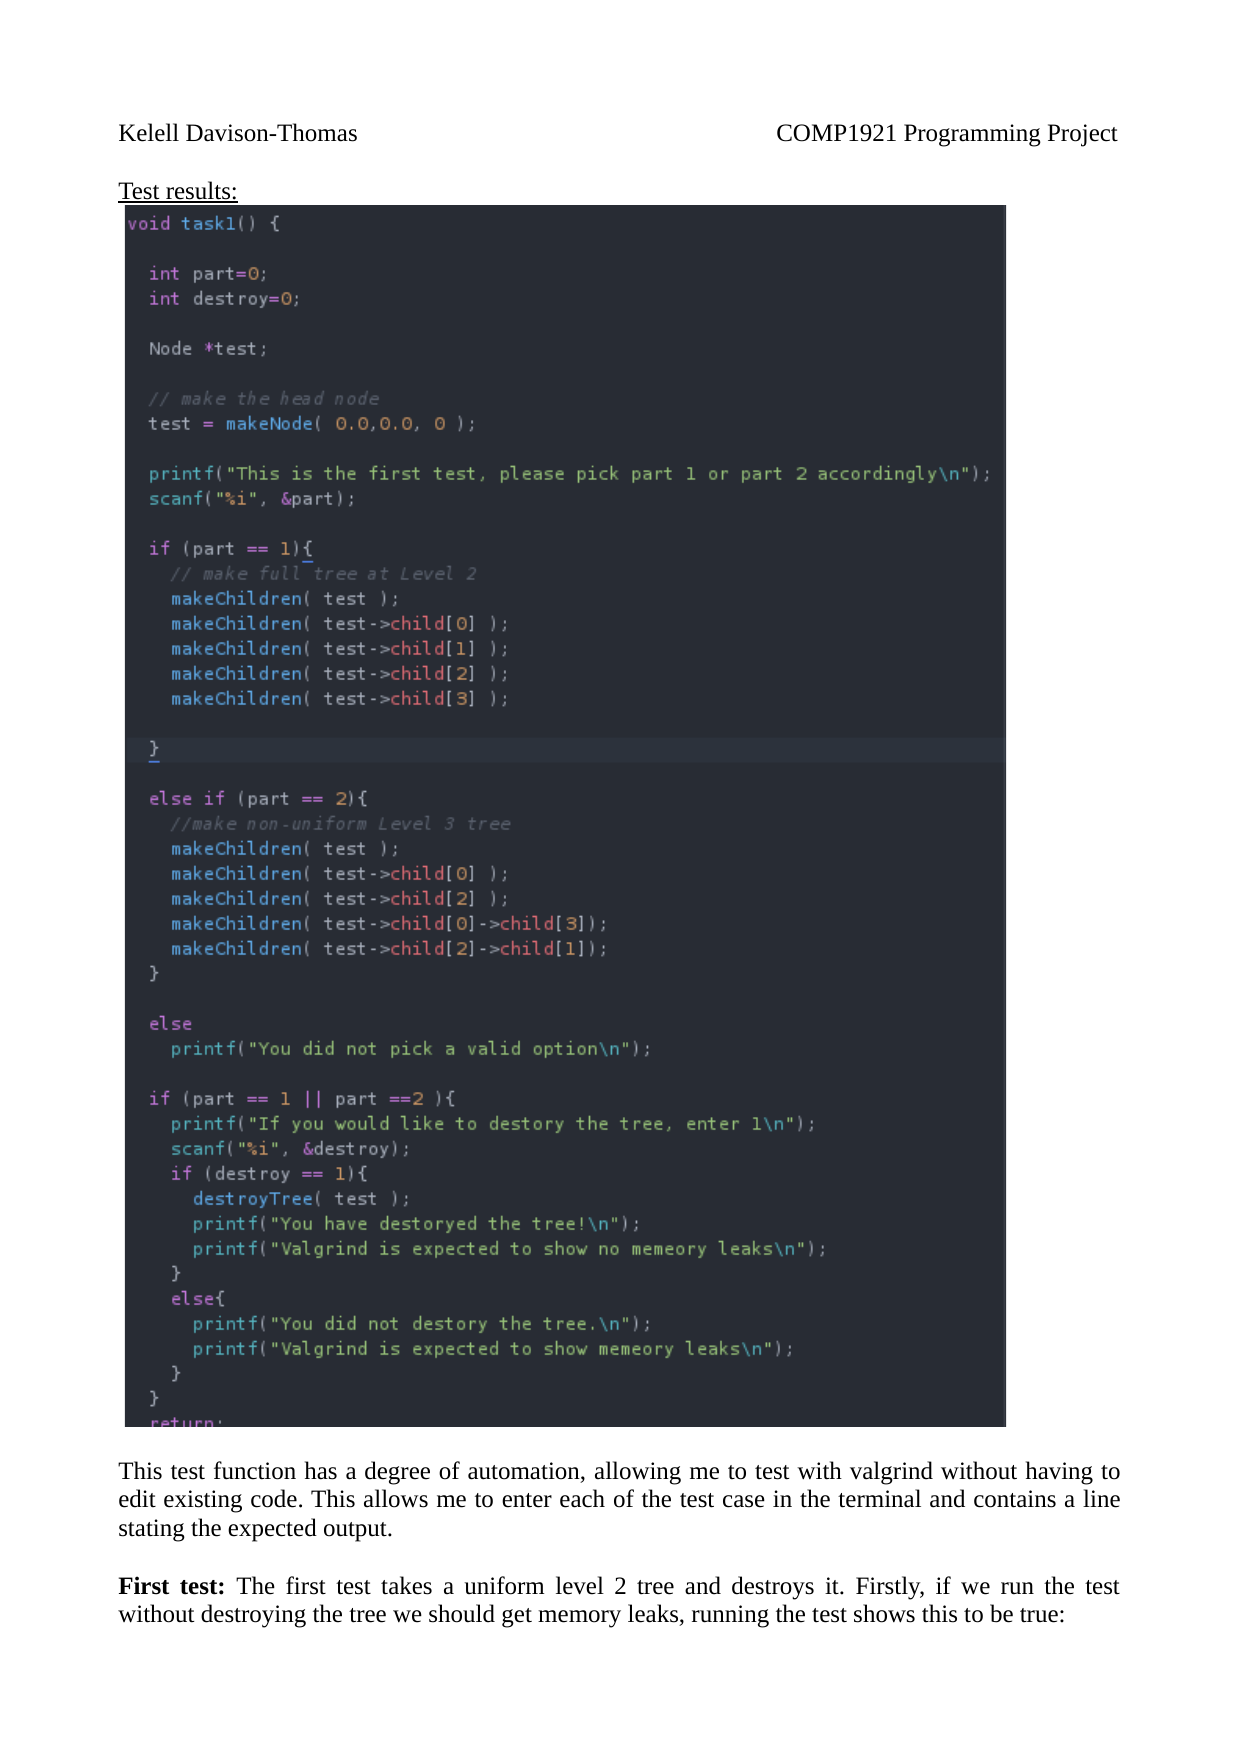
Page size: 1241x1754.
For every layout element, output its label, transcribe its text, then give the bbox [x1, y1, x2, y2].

text Test results: [118, 176, 1122, 205]
picture [124, 205, 1007, 1427]
text First test: The first test takes a uniform level 2 tree and destroys it. Firstly, if we run the test without destroying the tree we should get memory leaks, running the test shows this to be true: [118, 1571, 1122, 1628]
text This test function has a degree of automation, allowing me to test with valgrind without having to edit existing code. This allows me to enter each of the test case in the terminal and contains a line stating the expected output. [118, 1456, 1122, 1542]
